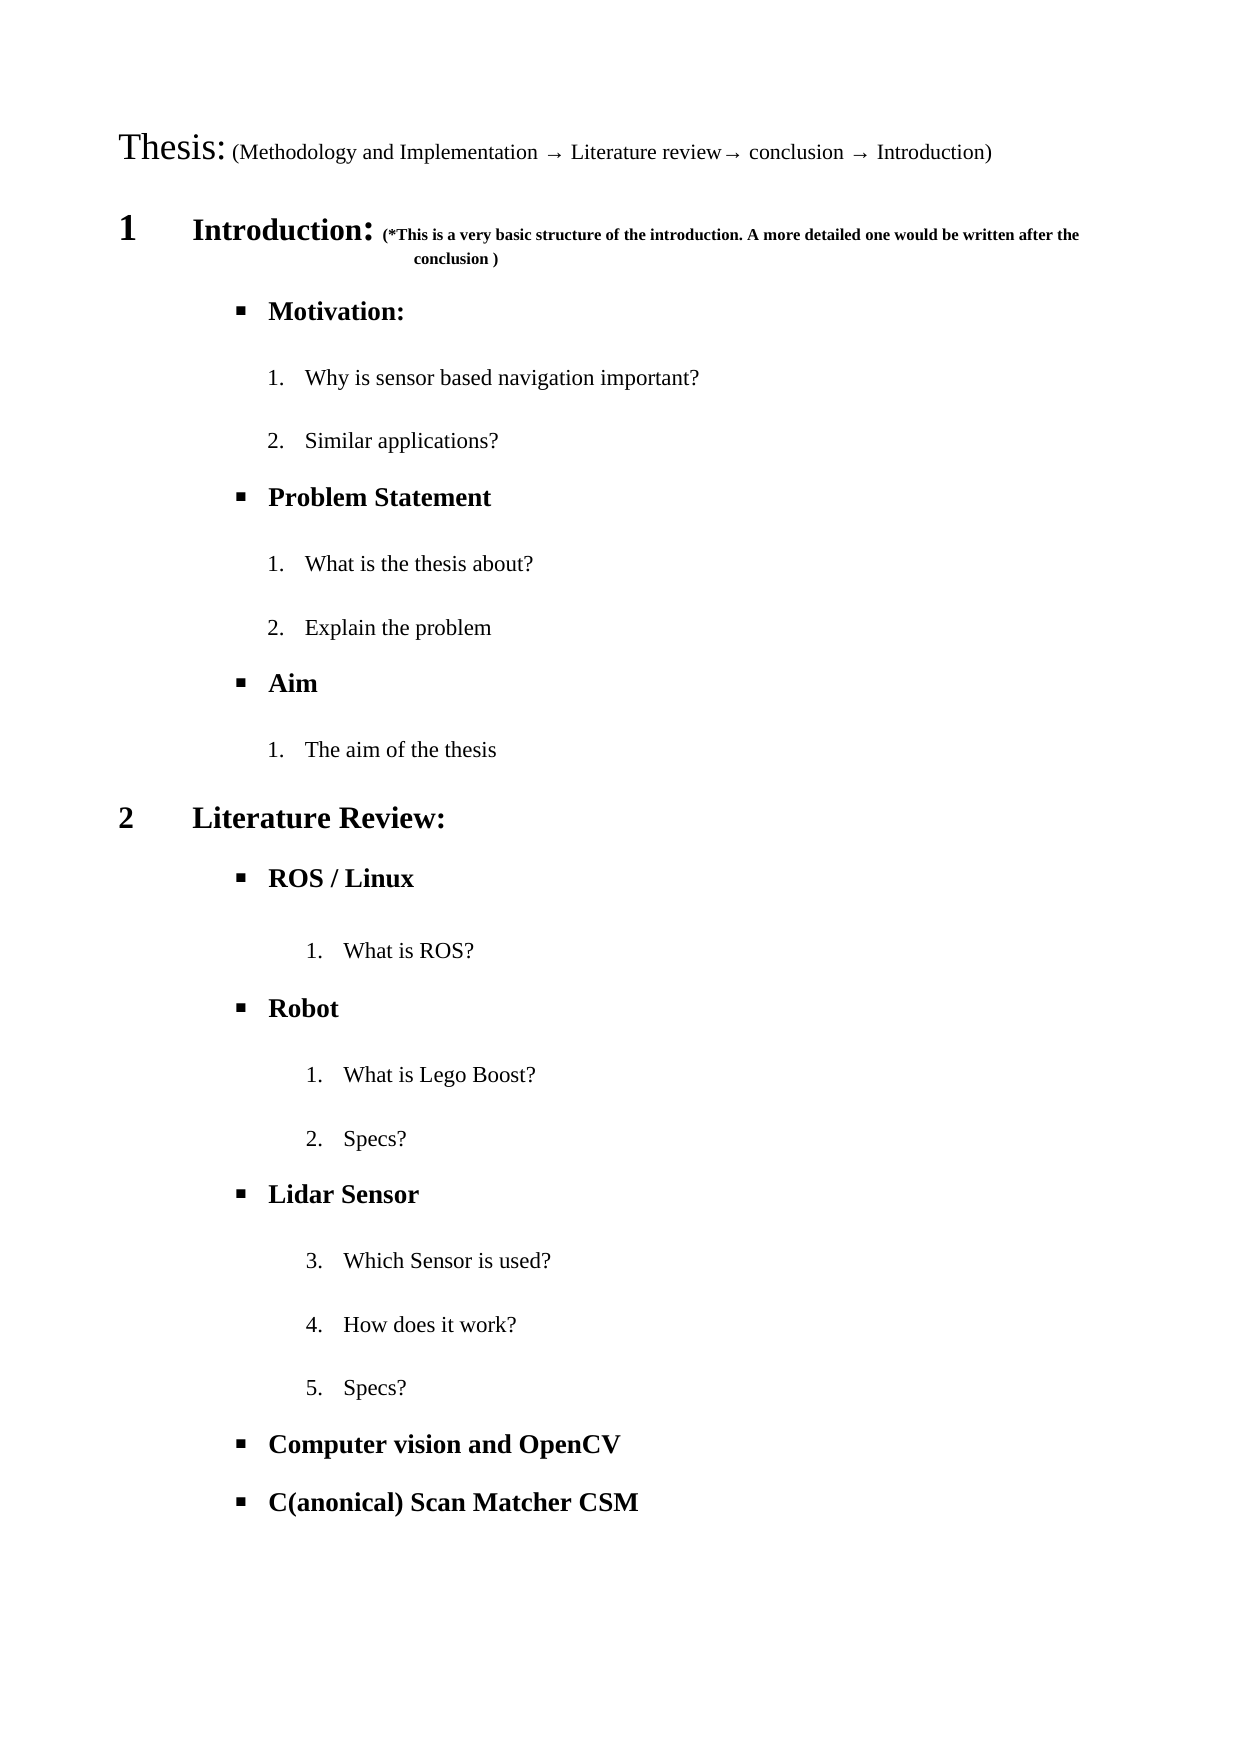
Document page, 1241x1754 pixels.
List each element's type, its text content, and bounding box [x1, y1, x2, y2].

subtitle What is Lego Boost? [306, 1061, 1122, 1087]
subtitle C(anonical) Scan Matcher CSM [231, 1486, 1122, 1517]
subtitle ROS / Linux [231, 863, 1122, 894]
subtitle What is the thesis about? [267, 550, 1122, 576]
subtitle Computer vision and OpenCV [231, 1428, 1122, 1459]
subtitle Which Sensor is used? [306, 1247, 1122, 1273]
subtitle Why is sensor based navigation important? [267, 364, 1122, 390]
subtitle Robot [231, 992, 1122, 1023]
subtitle The aim of the thesis [267, 736, 1122, 762]
subtitle Problem Statement [231, 481, 1122, 512]
subtitle Specs? [306, 1374, 1122, 1401]
subtitle How does it work? [306, 1311, 1122, 1337]
subtitle Lidar Sensor [231, 1178, 1122, 1209]
subtitle Aim [231, 667, 1122, 698]
subtitle Literature Review: [118, 799, 1122, 836]
subtitle Thesis: (Methodology and Implementation → Literature review→ conclusion → Introduction) [118, 124, 1122, 167]
subtitle What is ROS? [306, 931, 1122, 965]
subtitle Similar applications? [267, 427, 1122, 454]
subtitle Specs? [306, 1124, 1122, 1151]
subtitle Introduction: (*This is a very basic structure of the introduction. A more detailed one would be written after the conclusion ) [118, 205, 1122, 268]
subtitle Motivation: [231, 295, 1122, 326]
subtitle Explain the problem [267, 613, 1122, 640]
